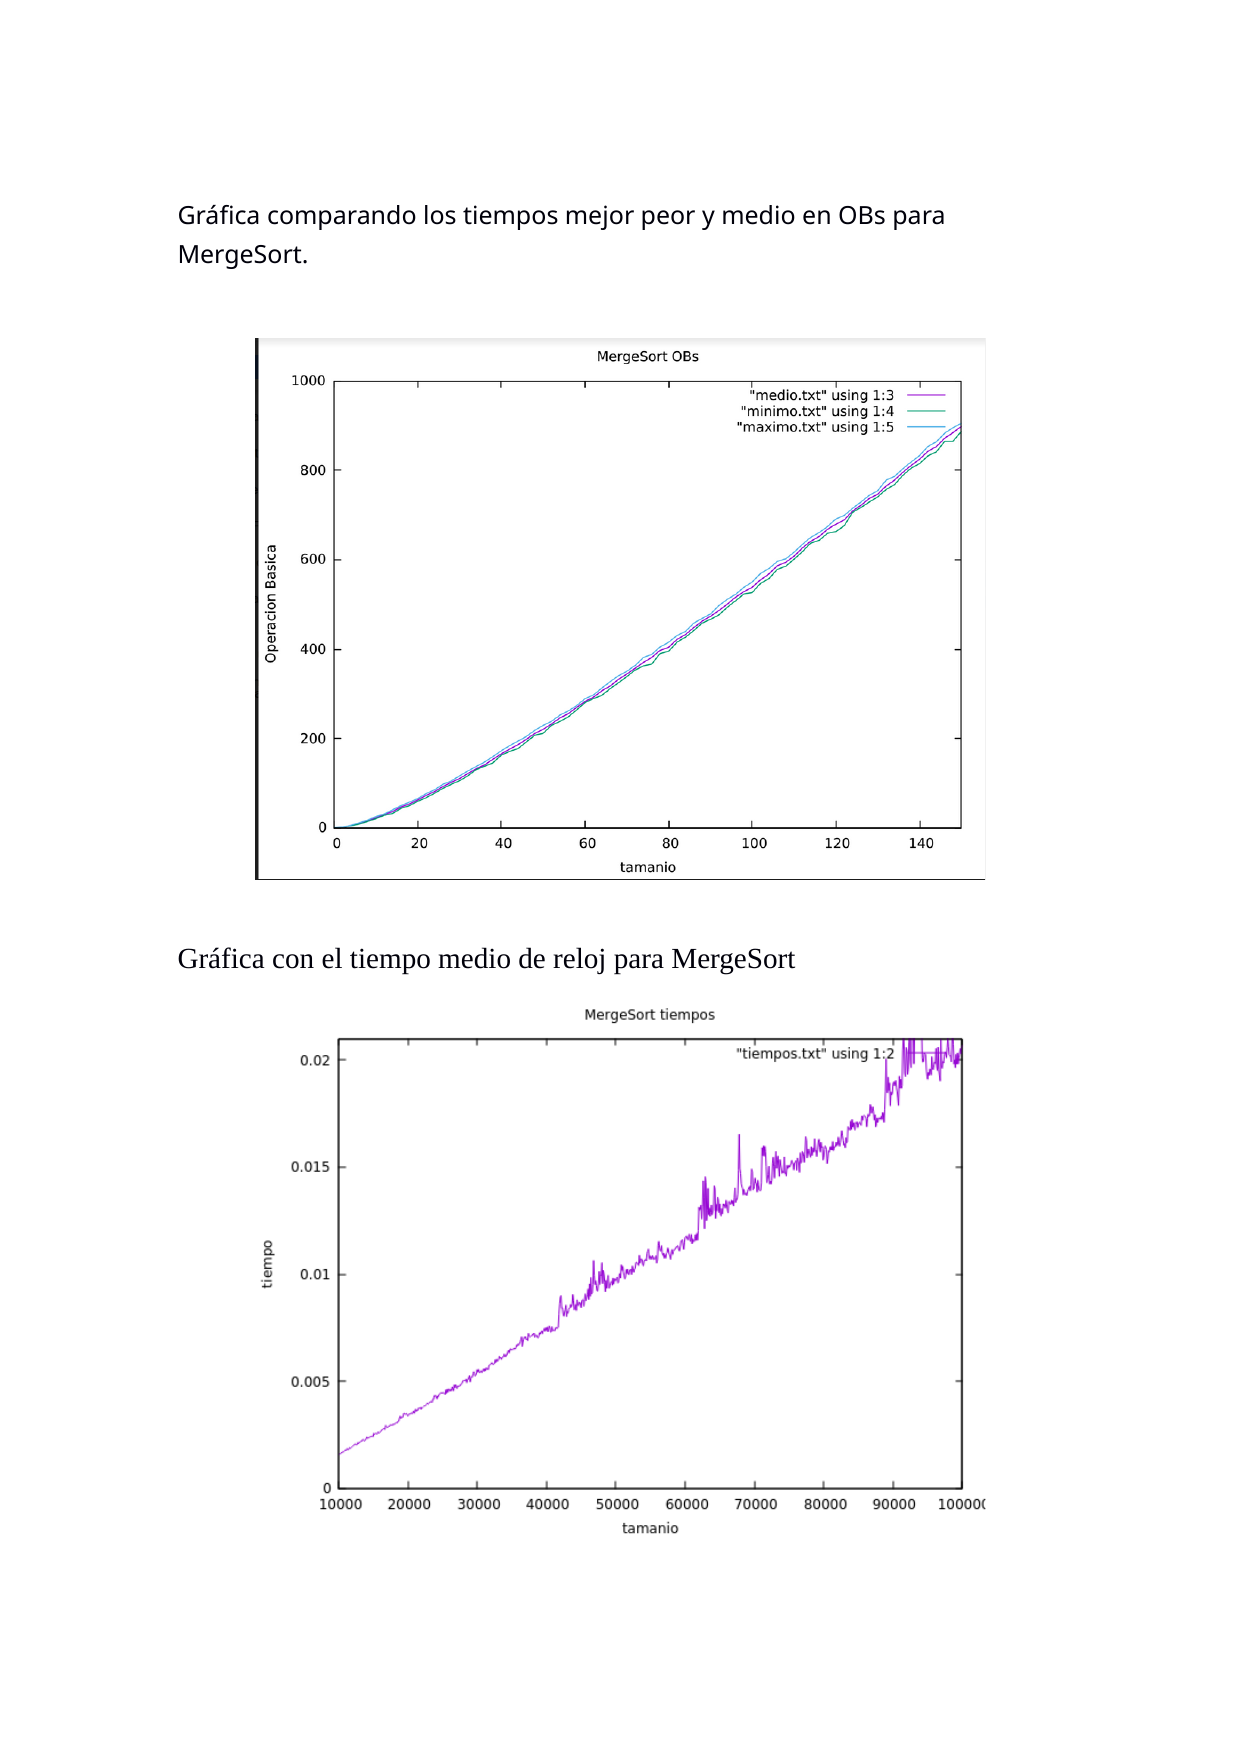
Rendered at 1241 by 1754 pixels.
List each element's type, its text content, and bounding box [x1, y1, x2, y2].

text Gráfica comparando los tiempos mejor peor y medio en OBs para MergeSort. [177, 198, 1063, 271]
picture [254, 991, 986, 1539]
text Gráfica con el tiempo medio de reloj para MergeSort [177, 941, 1063, 974]
picture [255, 338, 986, 880]
